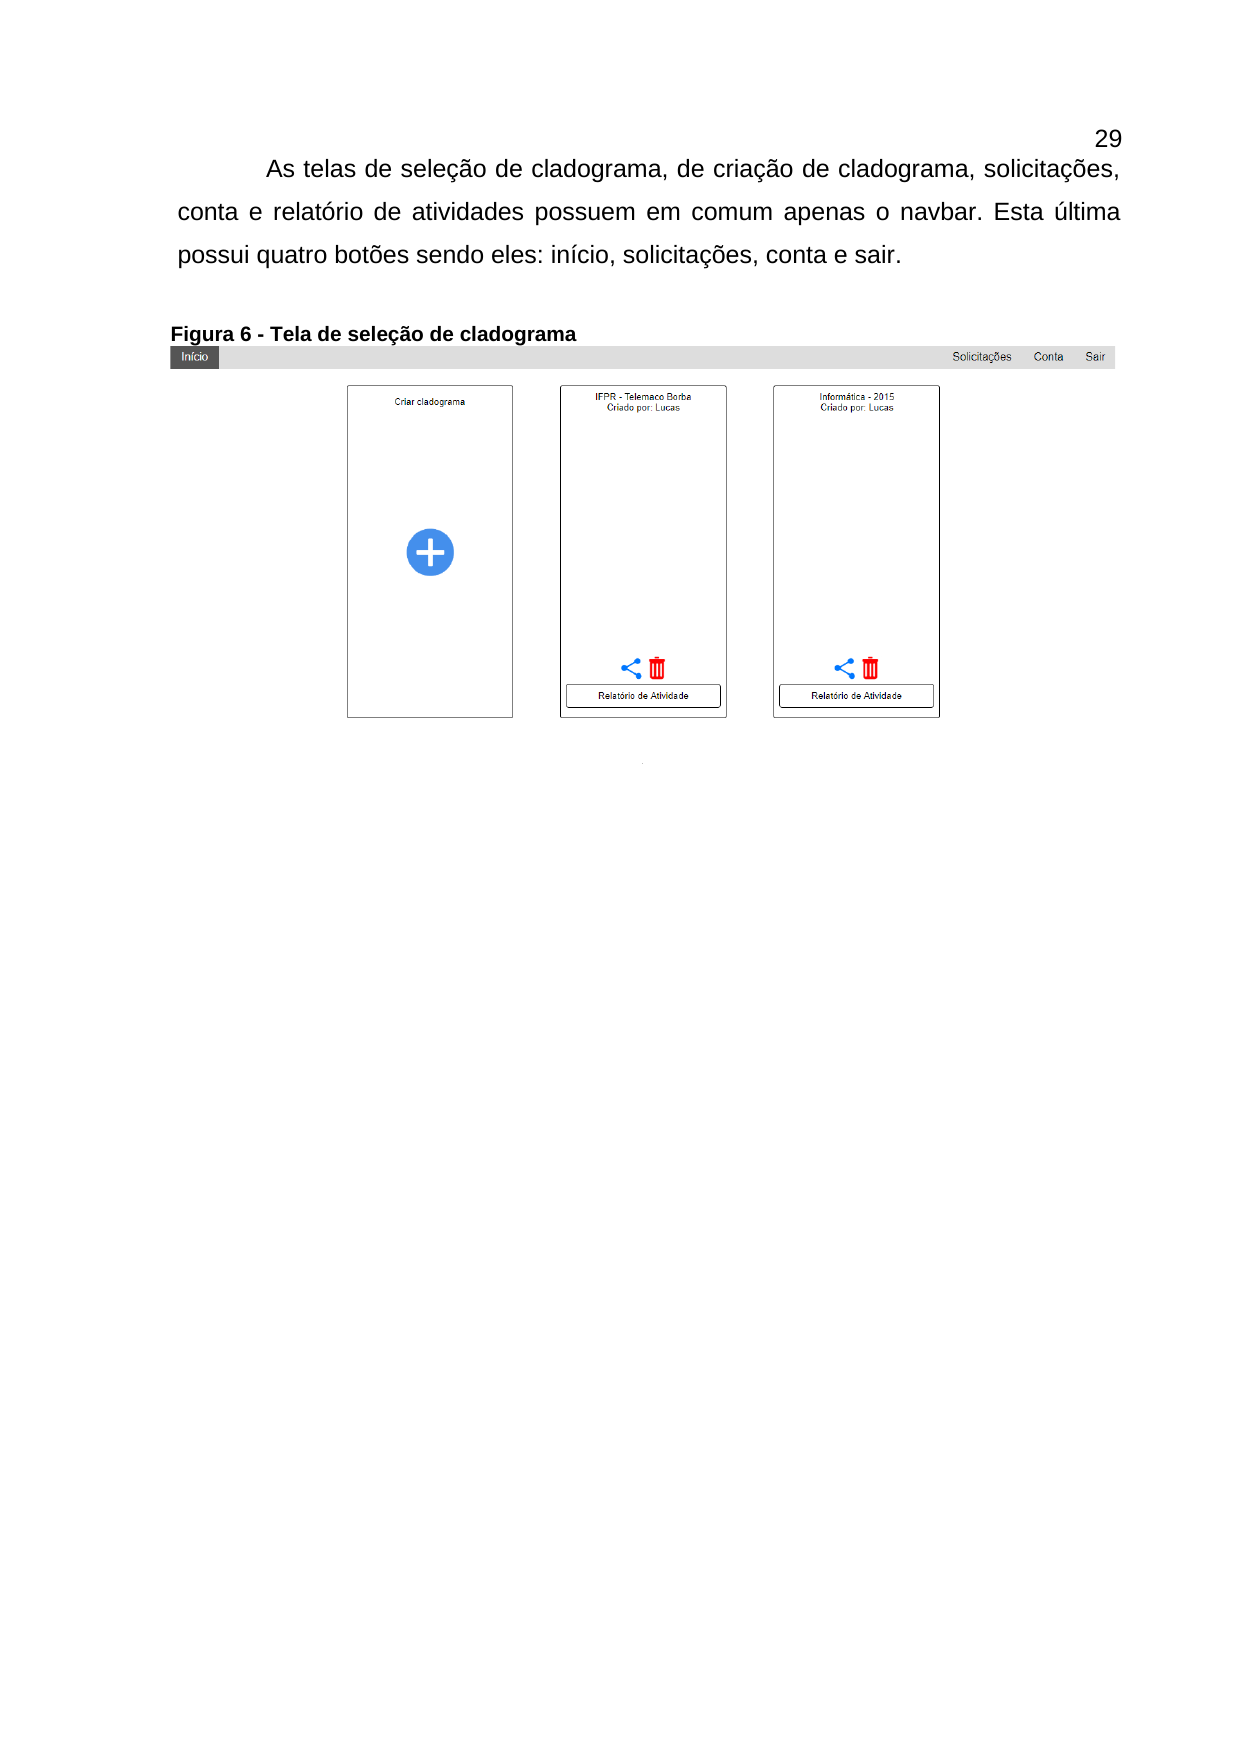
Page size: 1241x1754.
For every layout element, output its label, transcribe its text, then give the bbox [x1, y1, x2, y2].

picture [170, 346, 1116, 779]
text As telas de seleção de cladograma, de criação de cladograma, solicitações, conta e relatório de atividades possuem em comum apenas o navbar. Esta última possui quatro botões sendo eles: início, solicitações, conta e sair. [177, 153, 1122, 268]
text Figura 6 - Tela de seleção de cladograma [170, 322, 1115, 346]
